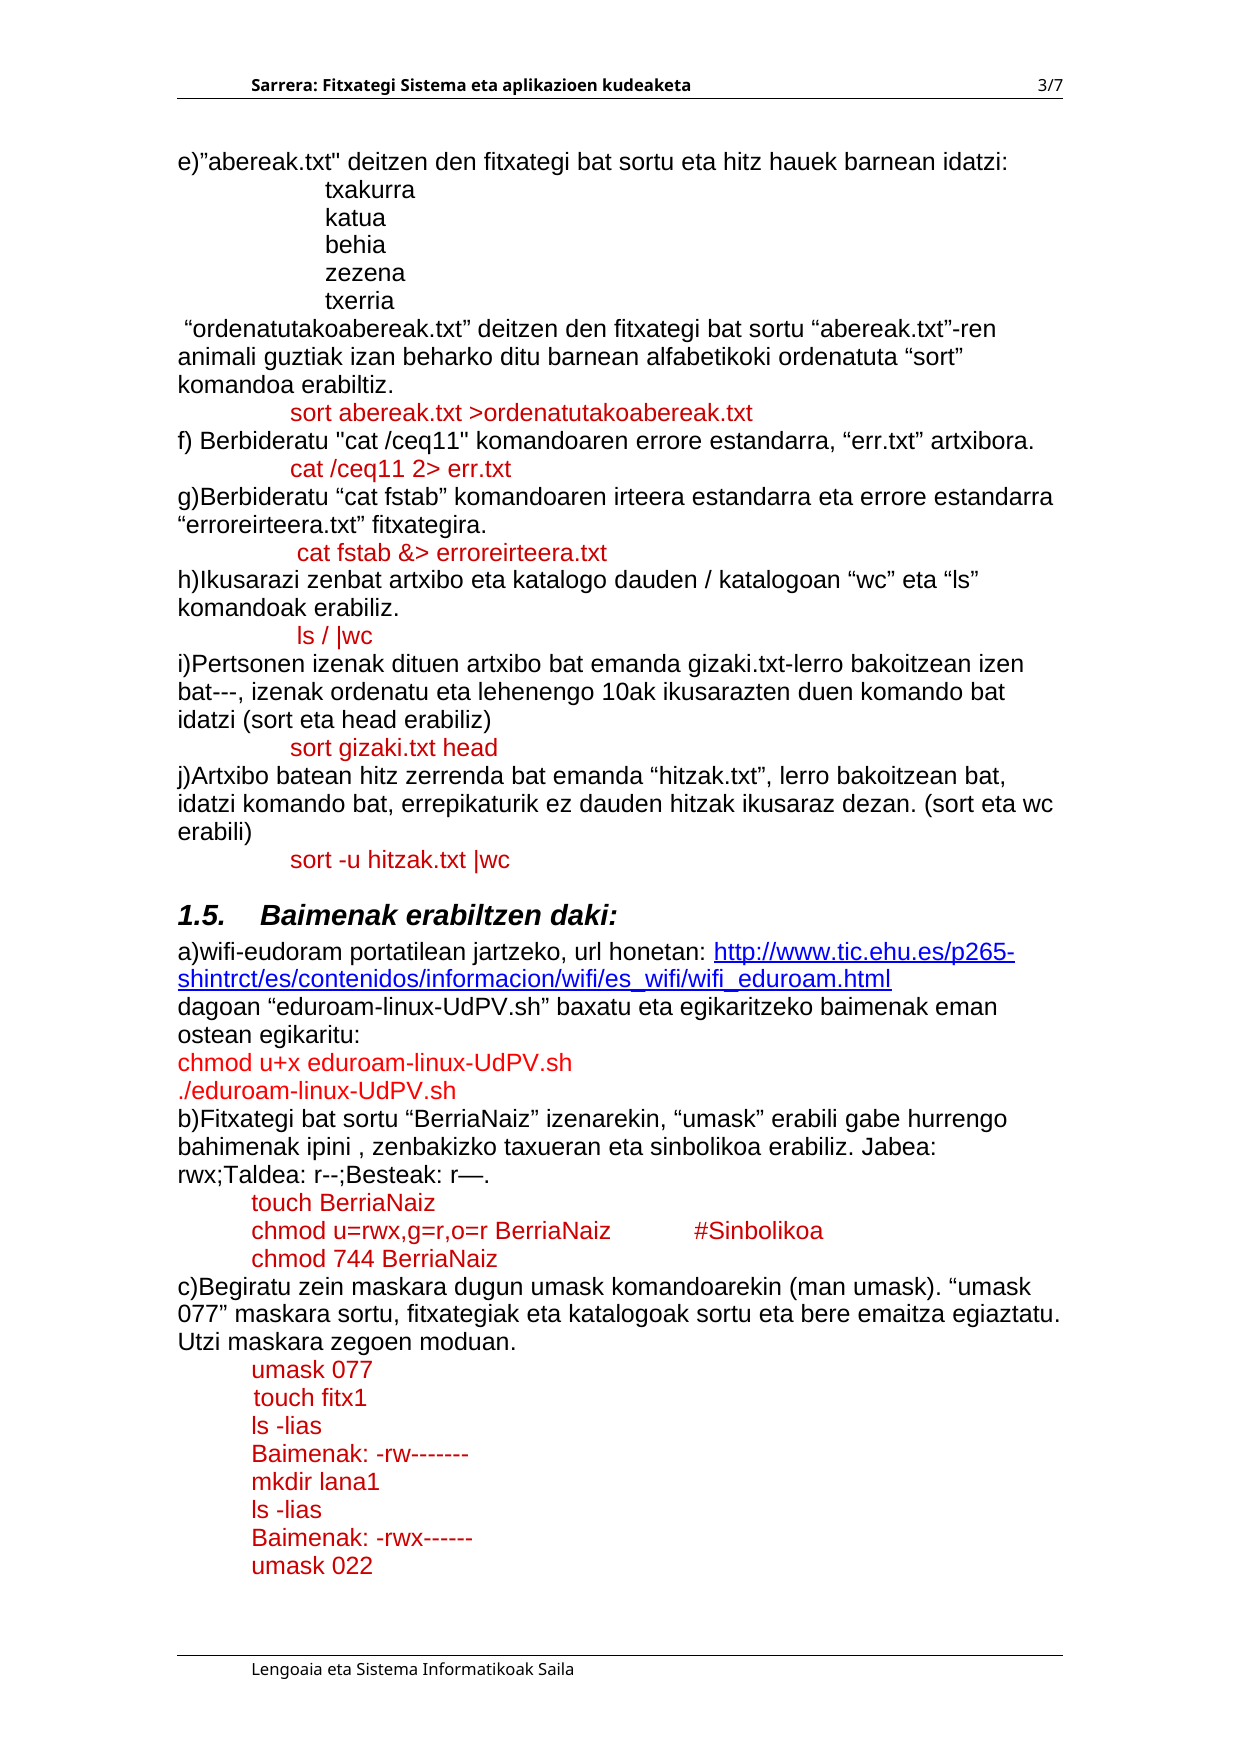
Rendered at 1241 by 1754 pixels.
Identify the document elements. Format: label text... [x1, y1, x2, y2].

subtitle Baimenak erabiltzen daki: [177, 898, 1063, 931]
list sort -u hitzak.txt |wc [177, 846, 1063, 873]
text mkdir lana1 [177, 1468, 1063, 1496]
text e)”abereak.txt" deitzen den fitxategi bat sortu eta hitz hauek barnean idatzi: [177, 148, 1063, 176]
text ls -lias [177, 1412, 1063, 1440]
list cat fstab &> erroreirteera.txt [252, 538, 1063, 566]
text chmod u+x eduroam-linux-UdPV.sh [177, 1049, 1063, 1077]
text c)Begiratu zein maskara dugun umask komandoarekin (man umask). “umask 077” maskara sortu, fitxategiak eta katalogoak sortu eta bere emaitza egiaztatu. Utzi maskara zegoen moduan. [177, 1272, 1063, 1356]
text umask 077 [177, 1356, 1063, 1384]
text dagoan “eduroam-linux-UdPV.sh” baxatu eta egikaritzeko baimenak eman ostean egikaritu: [177, 993, 1063, 1049]
list cat /ceq11 2> err.txt [177, 455, 1063, 483]
text b)Fitxategi bat sortu “BerriaNaiz” izenarekin, “umask” erabili gabe hurrengo bahimenak ipini , zenbakizko taxueran eta sinbolikoa erabiliz. Jabea: rwx;Taldea: r--;Besteak: r—. [177, 1105, 1063, 1188]
list sort abereak.txt >ordenatutakoabereak.txt [177, 399, 1063, 427]
list ls / |wc [177, 622, 1063, 650]
text a)wifi-eudoram portatilean jartzeko, url honetan: http://www.tic.ehu.es/p265-shintrct/es/contenidos/informacion/wifi/es_wifi/wifi_eduroam.html [177, 937, 1063, 993]
text behia [325, 231, 1063, 259]
text touch BerriaNaiz [177, 1188, 1063, 1216]
list i)Pertsonen izenak dituen artxibo bat emanda gizaki.txt-lerro bakoitzean izen bat---, izenak ordenatu eta lehenengo 10ak ikusarazten duen komando bat idatzi (sort eta head erabiliz) [177, 650, 1063, 734]
text chmod 744 BerriaNaiz [177, 1244, 1063, 1272]
list j)Artxibo batean hitz zerrenda bat emanda “hitzak.txt”, lerro bakoitzean bat, idatzi komando bat, errepikaturik ez dauden hitzak ikusaraz dezan. (sort eta wc erabili) [177, 762, 1063, 846]
text katua [325, 203, 1063, 231]
list “ordenatutakoabereak.txt” deitzen den fitxategi bat sortu “abereak.txt”-ren animali guztiak izan beharko ditu barnean alfabetikoki ordenatuta “sort” komandoa erabiltiz. [177, 315, 1063, 399]
text umask 022 [177, 1551, 1063, 1579]
list h)Ikusarazi zenbat artxibo eta katalogo dauden / katalogoan “wc” eta “ls” komandoak erabiliz. [177, 566, 1063, 622]
list sort gizaki.txt head [177, 734, 1063, 762]
list f) Berbideratu "cat /ceq11" komandoaren errore estandarra, “err.txt” artxibora. [177, 427, 1063, 455]
text txerria [325, 287, 1063, 315]
text ls -lias [177, 1496, 1063, 1523]
text chmod u=rwx,g=r,o=r BerriaNaiz #Sinbolikoa [177, 1216, 1063, 1244]
text txakurra [325, 176, 1063, 203]
text ./eduroam-linux-UdPV.sh [177, 1077, 1063, 1105]
list g)Berbideratu “cat fstab” komandoaren irteera estandarra eta errore estandarra “erroreirteera.txt” fitxategira. [177, 483, 1063, 538]
text touch fitx1 [177, 1384, 1063, 1412]
text zezena [325, 259, 1063, 287]
text Baimenak: -rw------- [177, 1440, 1063, 1468]
text Baimenak: -rwx------ [177, 1523, 1063, 1551]
